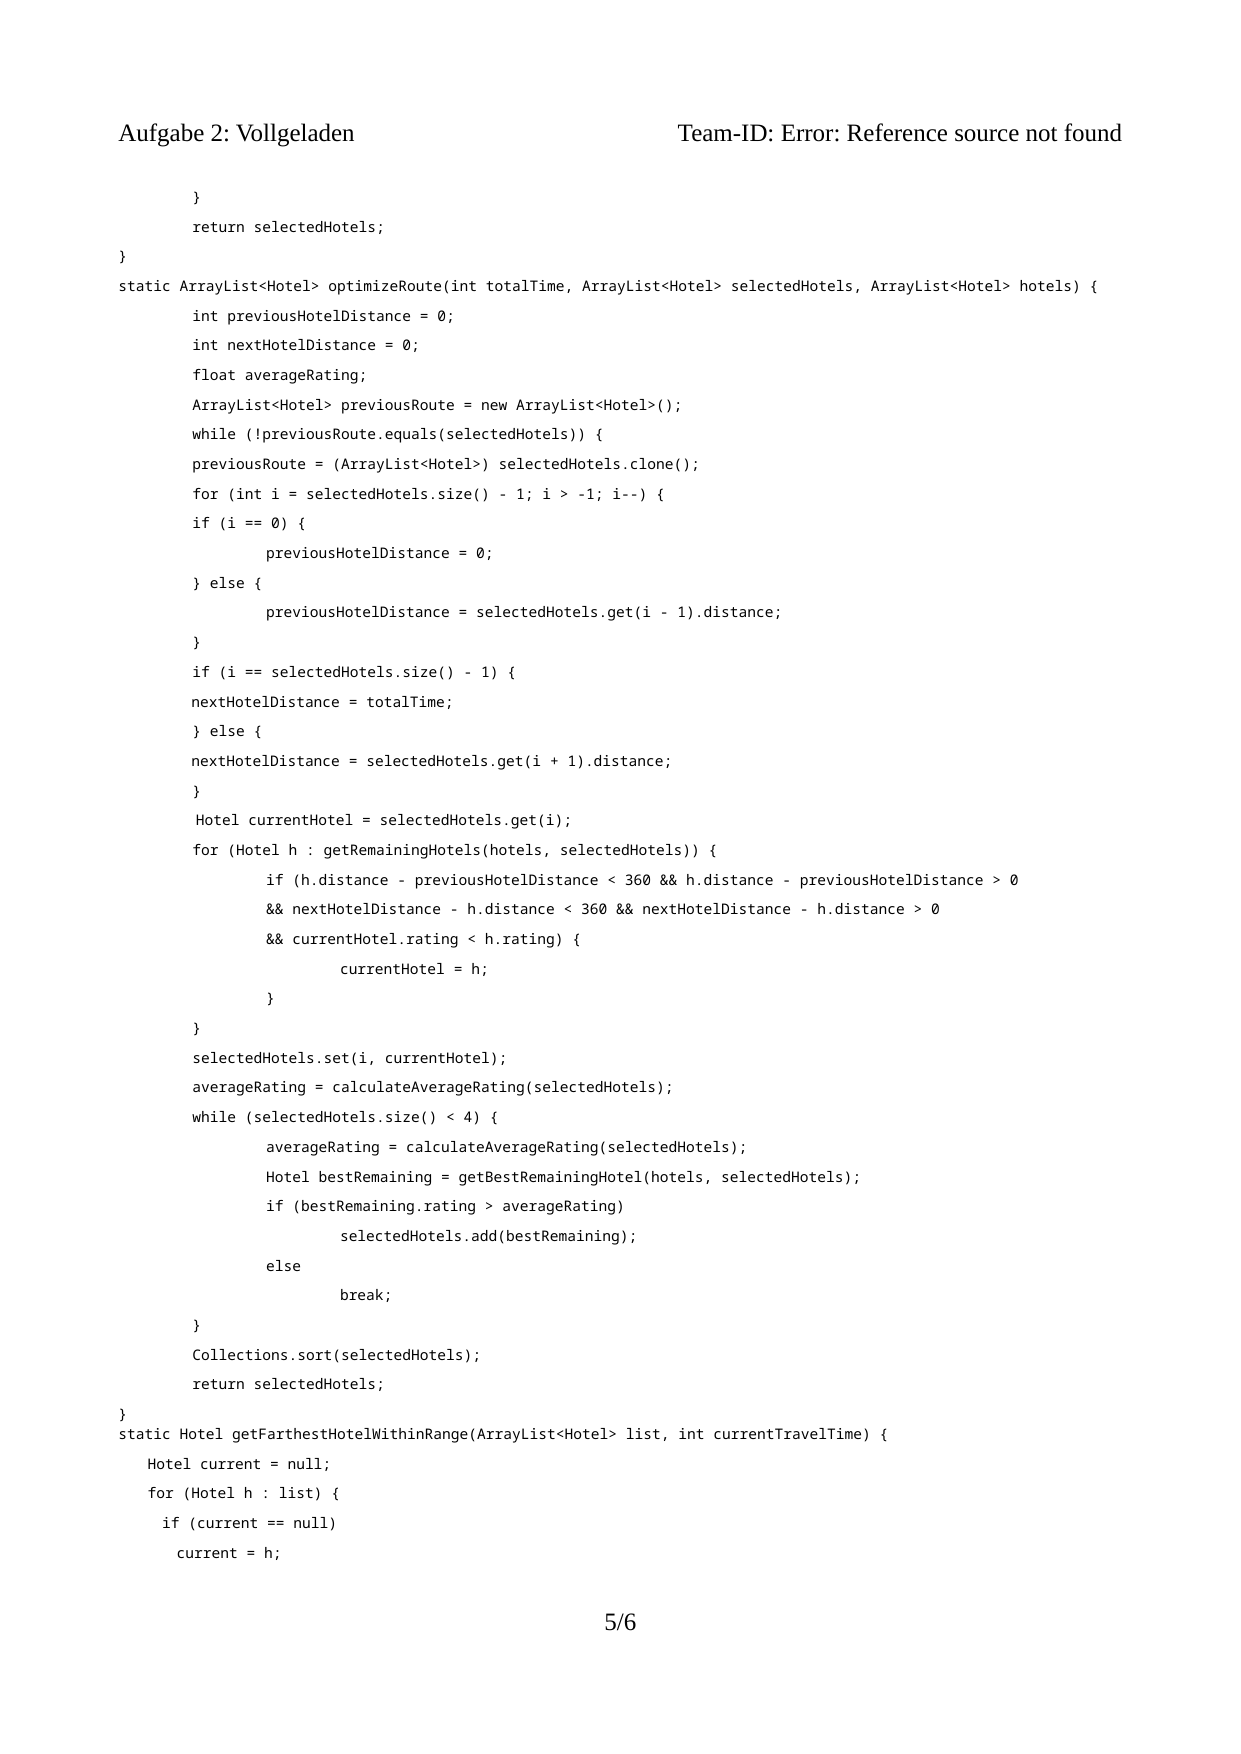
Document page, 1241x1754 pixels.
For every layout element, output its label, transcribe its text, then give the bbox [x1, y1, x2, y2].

text } [118, 622, 1122, 652]
text if (i == 0) { [118, 503, 1122, 533]
text current = h; [118, 1533, 1122, 1562]
text averageRating = calculateAverageRating(selectedHotels); [118, 1067, 1122, 1097]
text if (h.distance - previousHotelDistance < 360 && h.distance - previousHotelDistance > 0 [118, 860, 1122, 889]
text } else { [118, 711, 1122, 741]
text Hotel current = null; [118, 1444, 1122, 1473]
text while (!previousRoute.equals(selectedHotels)) { [118, 414, 1122, 444]
text float averageRating; [118, 355, 1122, 385]
text nextHotelDistance = selectedHotels.get(i + 1).distance; [118, 741, 1122, 771]
text else [118, 1246, 1122, 1275]
text previousRoute = (ArrayList<Hotel>) selectedHotels.clone(); [118, 444, 1122, 474]
text selectedHotels.set(i, currentHotel); [118, 1038, 1122, 1067]
text for (Hotel h : list) { [118, 1473, 1122, 1503]
text return selectedHotels; [118, 207, 1122, 236]
text Hotel bestRemaining = getBestRemainingHotel(hotels, selectedHotels); [118, 1157, 1122, 1186]
text for (int i = selectedHotels.size() - 1; i > -1; i--) { [118, 474, 1122, 503]
text Hotel currentHotel = selectedHotels.get(i); [118, 800, 1122, 830]
text int previousHotelDistance = 0; [118, 296, 1122, 325]
text for (Hotel h : getRemainingHotels(hotels, selectedHotels)) { [118, 830, 1122, 860]
text previousHotelDistance = selectedHotels.get(i - 1).distance; [118, 592, 1122, 622]
text } [118, 978, 1122, 1008]
text selectedHotels.add(bestRemaining); [118, 1216, 1122, 1246]
text && nextHotelDistance - h.distance < 360 && nextHotelDistance - h.distance > 0 [118, 889, 1122, 919]
text averageRating = calculateAverageRating(selectedHotels); [118, 1127, 1122, 1157]
text } [118, 1305, 1122, 1335]
text while (selectedHotels.size() < 4) { [118, 1097, 1122, 1127]
text } else { [118, 563, 1122, 592]
text } [118, 1008, 1122, 1038]
text ArrayList<Hotel> previousRoute = new ArrayList<Hotel>(); [118, 385, 1122, 414]
text previousHotelDistance = 0; [118, 533, 1122, 563]
text break; [118, 1275, 1122, 1305]
text nextHotelDistance = totalTime; [118, 682, 1122, 711]
text static ArrayList<Hotel> optimizeRoute(int totalTime, ArrayList<Hotel> selectedHotels, ArrayList<Hotel> hotels) { [118, 266, 1122, 296]
text if (bestRemaining.rating > averageRating) [118, 1186, 1122, 1216]
text int nextHotelDistance = 0; [118, 325, 1122, 355]
text static Hotel getFarthestHotelWithinRange(ArrayList<Hotel> list, int currentTravelTime) { [118, 1424, 1122, 1444]
text Collections.sort(selectedHotels); [118, 1335, 1122, 1364]
text if (i == selectedHotels.size() - 1) { [118, 652, 1122, 682]
text currentHotel = h; [118, 949, 1122, 978]
text && currentHotel.rating < h.rating) { [118, 919, 1122, 949]
text if (current == null) [118, 1503, 1122, 1533]
text } [118, 177, 1122, 207]
text return selectedHotels; [118, 1364, 1122, 1394]
text } [118, 771, 1122, 800]
text } [118, 236, 1122, 266]
text } [118, 1394, 1122, 1424]
